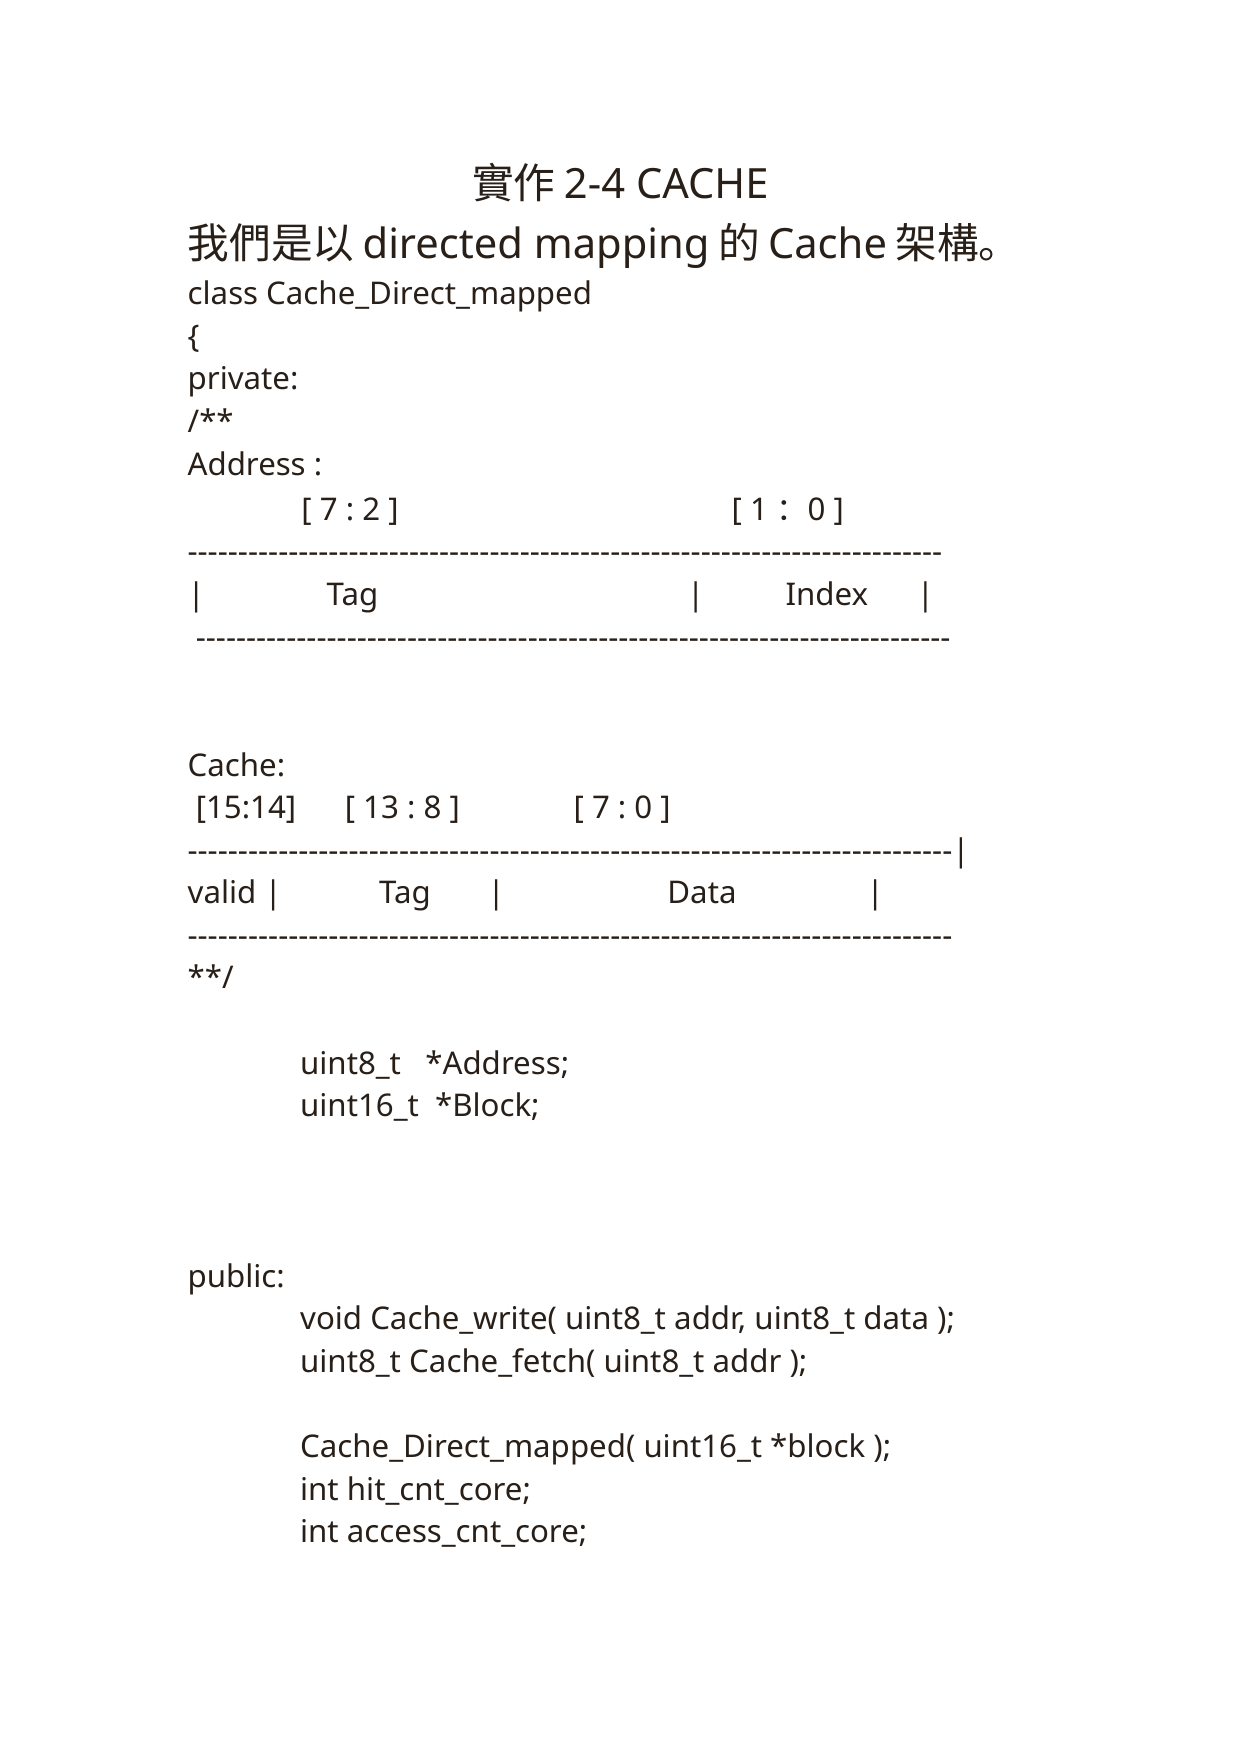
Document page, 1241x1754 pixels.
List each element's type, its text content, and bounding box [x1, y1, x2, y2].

text uint16_t *Block; [187, 1083, 1053, 1126]
text { [187, 314, 1053, 356]
text ---------------------------------------------------------------------------- [187, 913, 1053, 956]
text uint8_t *Address; [187, 1041, 1053, 1083]
text 我們是以directed mapping的Cache架構。 [187, 211, 1053, 271]
text int hit_cnt_core; [187, 1467, 1053, 1509]
text class Cache_Direct_mapped [187, 271, 1053, 314]
text void Cache_write( uint8_t addr, uint8_t data ); [187, 1296, 1053, 1339]
text **/ [187, 956, 1053, 998]
text uint8_t Cache_fetch( uint8_t addr ); [187, 1339, 1053, 1382]
text public: [187, 1254, 1053, 1296]
text | Tag | Index | [187, 572, 1053, 615]
text /** [187, 399, 1053, 441]
text --------------------------------------------------------------------------- [187, 529, 1053, 572]
text --------------------------------------------------------------------------- [187, 615, 1053, 657]
text [ 7 : 2 ] [ 1 ：0 ] [187, 484, 1053, 529]
text Cache: [187, 742, 1053, 785]
text Address : [187, 441, 1053, 484]
text Cache_Direct_mapped( uint16_t *block ); [187, 1424, 1053, 1467]
text int access_cnt_core; [187, 1509, 1053, 1552]
text [15:14] [ 13 : 8 ] [ 7 : 0 ] [187, 785, 1053, 828]
text private: [187, 356, 1053, 399]
text ----------------------------------------------------------------------------| valid | Tag | Data | [187, 828, 1053, 913]
text 實作2-4 CACHE [187, 150, 1053, 211]
